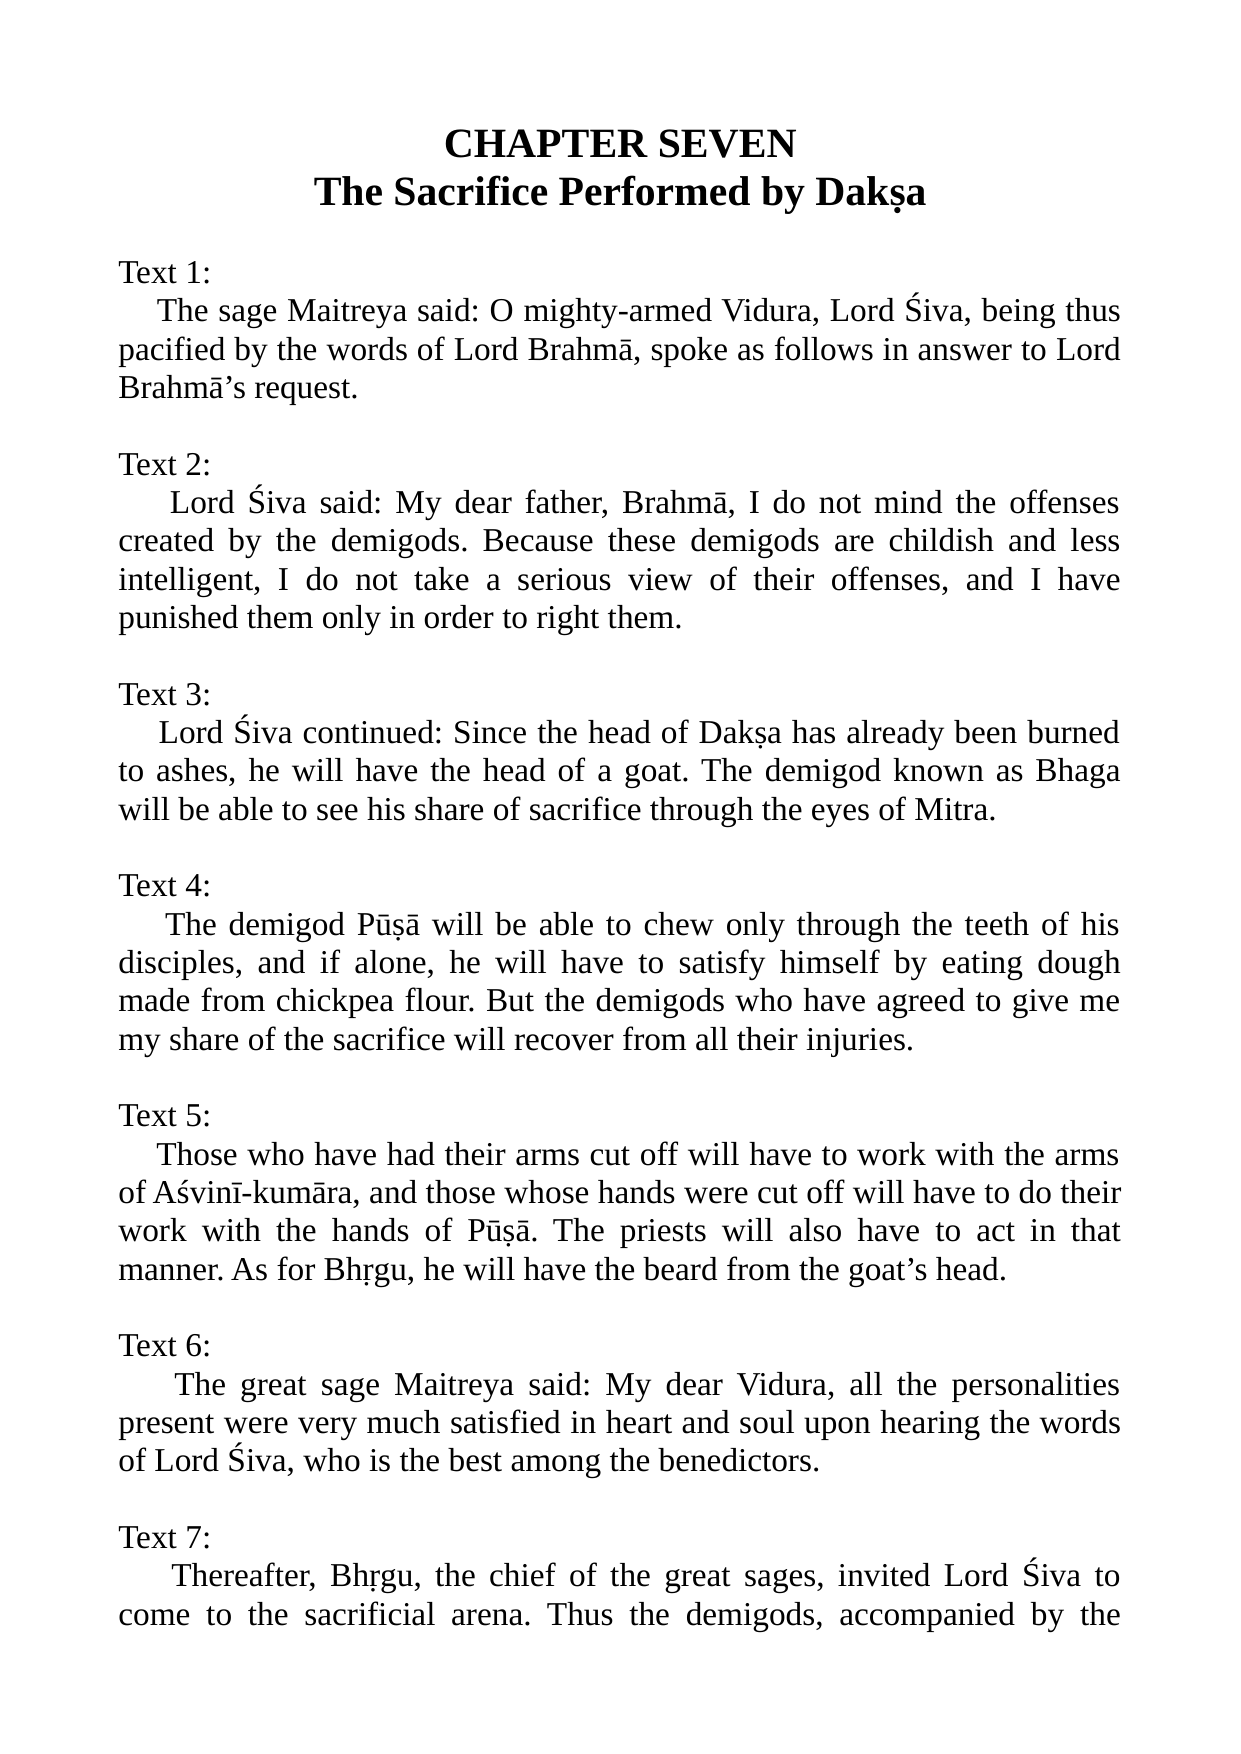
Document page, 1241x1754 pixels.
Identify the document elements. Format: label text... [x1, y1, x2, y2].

text The Sacrifice Performed by Dakṣa [118, 166, 1122, 214]
text Thereafter, Bhṛgu, the chief of the great sages, invited Lord Śiva to come to the sacrificial arena. Thus the demigods, accompanied by the [118, 1556, 1122, 1632]
text The great sage Maitreya said: My dear Vidura, all the personalities present were very much satisfied in heart and soul upon hearing the words of Lord Śiva, who is the best among the benedictors. [118, 1364, 1122, 1479]
text Text 1: [118, 252, 1122, 291]
text Lord Śiva continued: Since the head of Dakṣa has already been burned to ashes, he will have the head of a goat. The demigod known as Bhaga will be able to see his share of sacrifice through the eyes of Mitra. [118, 712, 1122, 827]
text Text 5: [118, 1096, 1122, 1134]
text The sage Maitreya said: O mighty-armed Vidura, Lord Śiva, being thus pacified by the words of Lord Brahmā, spoke as follows in answer to Lord Brahmā’s request. [118, 291, 1122, 406]
text Text 4: [118, 866, 1122, 904]
text Text 6: [118, 1326, 1122, 1364]
text Lord Śiva said: My dear father, Brahmā, I do not mind the offenses created by the demigods. Because these demigods are childish and less intelligent, I do not take a serious view of their offenses, and I have punished them only in order to right them. [118, 482, 1122, 636]
text Those who have had their arms cut off will have to work with the arms of Aśvinī-kumāra, and those whose hands were cut off will have to do their work with the hands of Pūṣā. The priests will also have to act in that manner. As for Bhṛgu, he will have the beard from the goat’s head. [118, 1134, 1122, 1287]
text Text 7: [118, 1517, 1122, 1556]
text Text 2: [118, 444, 1122, 482]
text The demigod Pūṣā will be able to chew only through the teeth of his disciples, and if alone, he will have to satisfy himself by eating dough made from chickpea flour. But the demigods who have agreed to give me my share of the sacrifice will recover from all their injuries. [118, 904, 1122, 1057]
text CHAPTER SEVEN [118, 118, 1122, 166]
text Text 3: [118, 674, 1122, 712]
